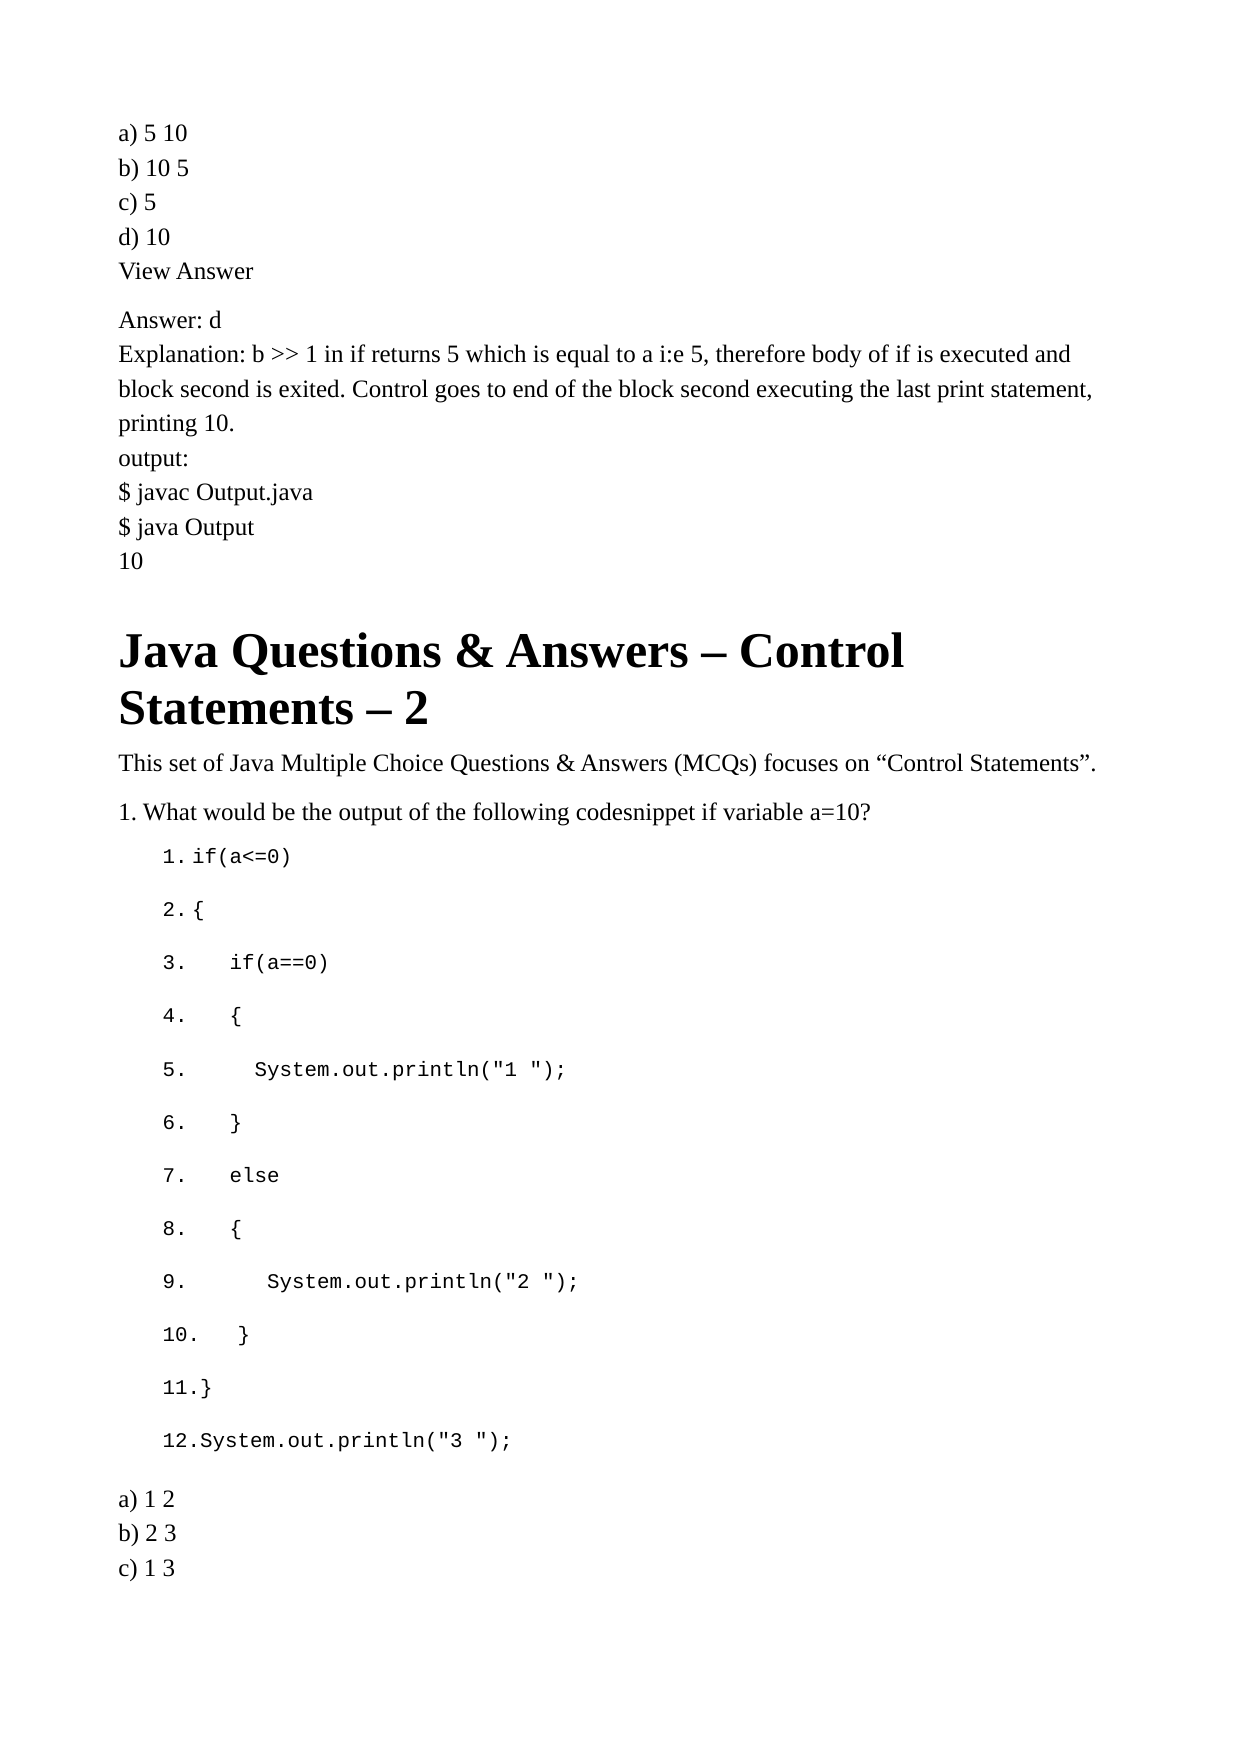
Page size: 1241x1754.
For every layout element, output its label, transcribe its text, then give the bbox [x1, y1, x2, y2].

list } [162, 1377, 1122, 1401]
list if(a<=0) [162, 846, 1122, 870]
text a) 5 10 b) 10 5 c) 5 d) 10 View Answer [118, 118, 1122, 285]
list System.out.println("2 "); [162, 1271, 1122, 1295]
list System.out.println("1 "); [162, 1059, 1122, 1082]
list { [162, 899, 1122, 923]
list else [162, 1165, 1122, 1188]
text Answer: d Explanation: b >> 1 in if returns 5 which is equal to a i:e 5, therefore body of if is executed and block second is exited. Control goes to end of the block second executing the last print statement, printing 10. output: $ javac Output.java $ java Output 10 [118, 305, 1122, 575]
text 1. What would be the output of the following codesnippet if variable a=10? [118, 797, 1122, 826]
list if(a==0) [162, 952, 1122, 976]
text This set of Java Multiple Choice Questions & Answers (MCQs) focuses on “Control Statements”. [118, 748, 1122, 777]
list { [162, 1218, 1122, 1242]
subtitle Java Questions & Answers – Control Statements – 2 [118, 621, 1122, 736]
list } [162, 1324, 1122, 1348]
list System.out.println("3 "); [162, 1431, 1122, 1454]
list { [162, 1006, 1122, 1029]
text a) 1 2 b) 2 3 c) 1 3 [118, 1484, 1122, 1581]
list } [162, 1112, 1122, 1135]
